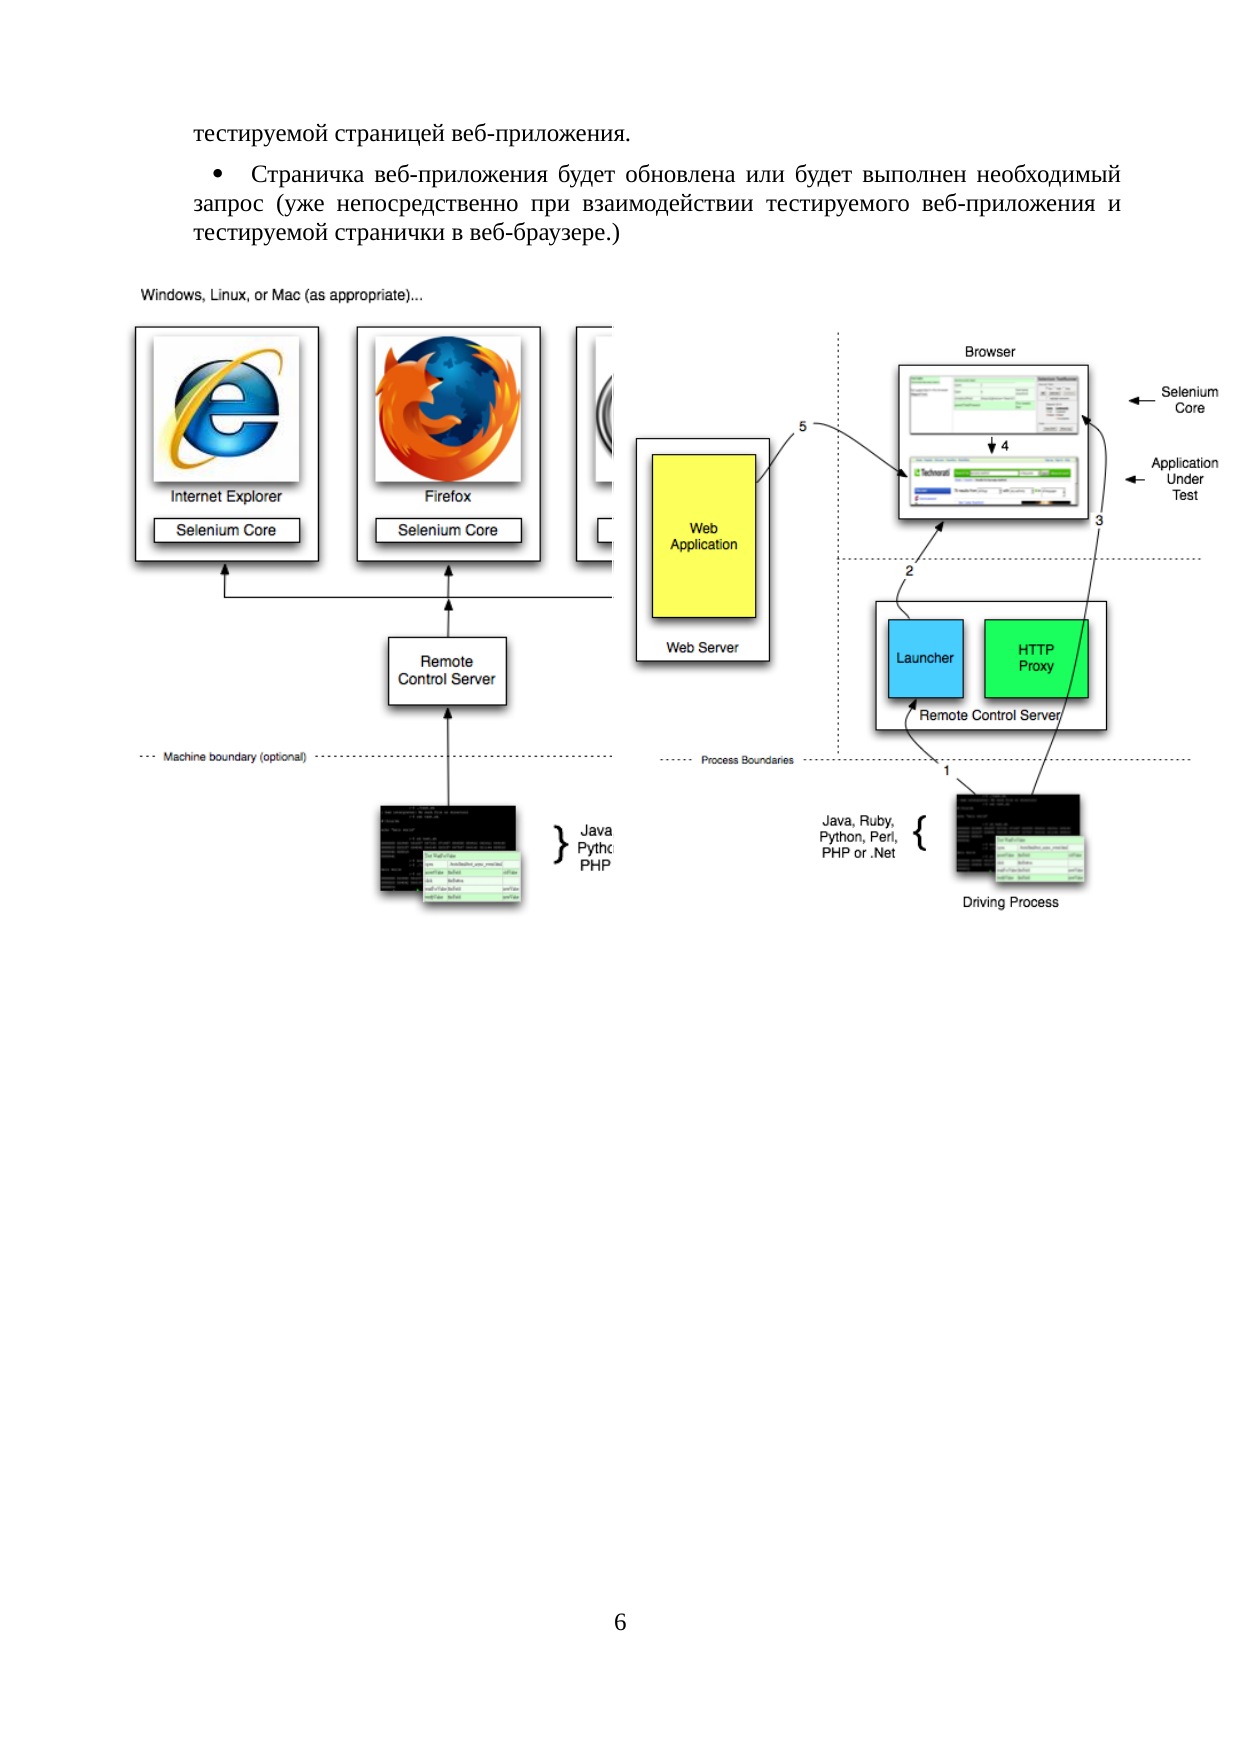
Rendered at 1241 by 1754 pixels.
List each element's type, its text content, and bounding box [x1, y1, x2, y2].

picture [613, 321, 1239, 922]
table_header [612, 258, 1240, 967]
picture [110, 274, 784, 931]
table_header [87, 258, 620, 967]
list Страничка веб-приложения будет обновлена или будет выполнен необходимый запрос (уже непосредственно при взаимодействии тестируемого веб-приложения и тестируемой странички в веб-браузере.) [156, 159, 1122, 246]
list тестируемой страницей веб-приложения. [156, 118, 1122, 147]
